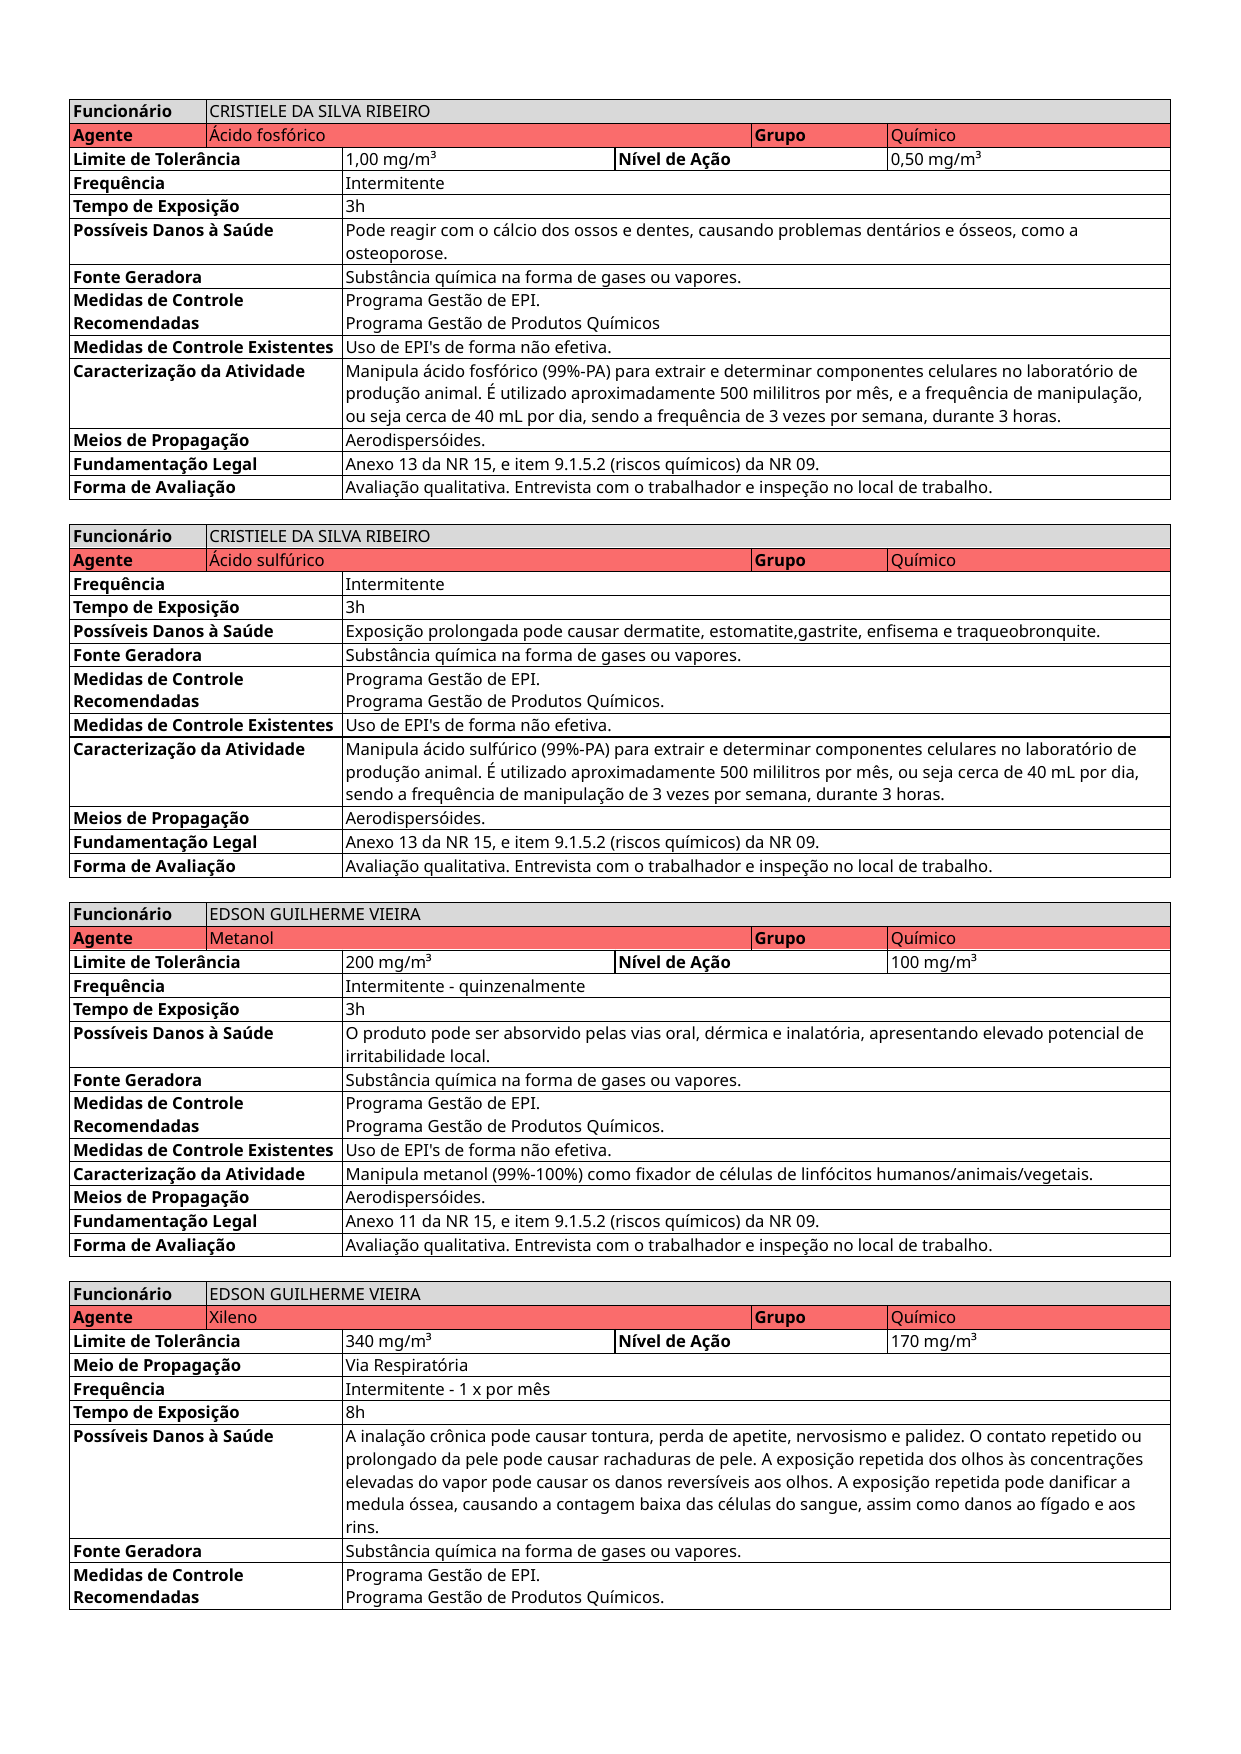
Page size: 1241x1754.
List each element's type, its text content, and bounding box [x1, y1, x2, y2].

table_cell Aerodispersóides. [343, 807, 1170, 829]
table_cell 3h [343, 596, 1170, 619]
table_cell Pode reagir com o cálcio dos ossos e dentes, causando problemas dentários e ósseos, como a osteoporose. [343, 219, 1170, 264]
table_cell Programa Gestão de EPI. Programa Gestão de Produtos Químicos [343, 289, 1170, 334]
table_cell 340 mg/m³ [343, 1330, 614, 1352]
table_cell 3h [343, 998, 1170, 1021]
table_cell Meios de Propagação [70, 429, 342, 451]
table_cell Nível de Ação [616, 1330, 887, 1352]
table_cell Manipula metanol (99%-100%) como fixador de células de linfócitos humanos/animais/vegetais. [343, 1162, 1170, 1185]
table_cell Uso de EPI's de forma não efetiva. [343, 714, 1170, 736]
table_cell Medidas de Controle Existentes [70, 714, 342, 736]
table_cell Meio de Propagação [70, 1354, 342, 1376]
table_cell Grupo [752, 927, 887, 949]
table_cell Medidas de Controle Existentes [70, 1139, 342, 1161]
table_cell Agente [70, 927, 206, 949]
table_cell Limite de Tolerância [70, 1330, 342, 1352]
table_cell Intermitente [343, 171, 1170, 194]
table_cell 1,00 mg/m³ [343, 148, 614, 170]
table_cell Medidas de Controle Existentes [70, 336, 342, 358]
table_cell 0,50 mg/m³ [888, 148, 1170, 170]
table_cell O produto pode ser absorvido pelas vias oral, dérmica e inalatória, apresentando elevado potencial de irritabilidade local. [343, 1022, 1170, 1067]
table_cell Químico [888, 927, 1170, 949]
table_cell Uso de EPI's de forma não efetiva. [343, 336, 1170, 358]
table_cell Frequência [70, 974, 342, 997]
table_cell Químico [888, 124, 1170, 147]
table_cell Fundamentação Legal [70, 1210, 342, 1232]
table_cell Grupo [752, 549, 887, 571]
table_cell 8h [343, 1401, 1170, 1424]
table_cell 100 mg/m³ [888, 951, 1170, 973]
table_cell A inalação crônica pode causar tontura, perda de apetite, nervosismo e palidez. O contato repetido ou prolongado da pele pode causar rachaduras de pele. A exposição repetida dos olhos às concentrações elevadas do vapor pode causar os danos reversíveis aos olhos. A exposição repetida pode danificar a medula óssea, causando a contagem baixa das células do sangue, assim como danos ao fígado e aos rins. [343, 1425, 1170, 1538]
table_cell Metanol [207, 927, 751, 949]
table_cell Intermitente - 1 x por mês [343, 1377, 1170, 1400]
table_cell Meios de Propagação [70, 807, 342, 829]
table_header Funcionário [70, 525, 206, 547]
table_header CRISTIELE DA SILVA RIBEIRO [207, 100, 1170, 123]
table_header Funcionário [70, 1282, 206, 1305]
table_cell Intermitente [343, 572, 1170, 595]
table_cell Fonte Geradora [70, 265, 342, 288]
table_cell Avaliação qualitativa. Entrevista com o trabalhador e inspeção no local de trabalho. [343, 1234, 1170, 1256]
table_cell Agente [70, 1306, 206, 1329]
table_cell Limite de Tolerância [70, 148, 342, 170]
table_cell Substância química na forma de gases ou vapores. [343, 644, 1170, 666]
table_cell Possíveis Danos à Saúde [70, 219, 342, 264]
table_cell Manipula ácido fosfórico (99%-PA) para extrair e determinar componentes celulares no laboratório de produção animal. É utilizado aproximadamente 500 mililitros por mês, e a frequência de manipulação, ou seja cerca de 40 mL por dia, sendo a frequência de 3 vezes por semana, durante 3 horas. [343, 359, 1170, 427]
table_cell Medidas de Controle Recomendadas [70, 289, 342, 334]
table_header CRISTIELE DA SILVA RIBEIRO [207, 525, 1170, 547]
table_cell Manipula ácido sulfúrico (99%-PA) para extrair e determinar componentes celulares no laboratório de produção animal. É utilizado aproximadamente 500 mililitros por mês, ou seja cerca de 40 mL por dia, sendo a frequência de manipulação de 3 vezes por semana, durante 3 horas. [343, 738, 1170, 806]
table_cell 3h [343, 195, 1170, 218]
table_cell Frequência [70, 1377, 342, 1400]
table_cell Anexo 13 da NR 15, e item 9.1.5.2 (riscos químicos) da NR 09. [343, 830, 1170, 853]
table_cell Exposição prolongada pode causar dermatite, estomatite,gastrite, enfisema e traqueobronquite. [343, 620, 1170, 642]
table_cell Frequência [70, 572, 342, 595]
table_cell Medidas de Controle Recomendadas [70, 667, 342, 713]
table_cell Xileno [207, 1306, 751, 1329]
table_cell Possíveis Danos à Saúde [70, 1425, 342, 1538]
table_cell Intermitente - quinzenalmente [343, 974, 1170, 997]
table_cell Substância química na forma de gases ou vapores. [343, 1539, 1170, 1562]
table_cell Medidas de Controle Recomendadas [70, 1563, 342, 1608]
table_cell Meios de Propagação [70, 1186, 342, 1209]
table_cell Agente [70, 549, 206, 571]
table_cell 200 mg/m³ [343, 951, 614, 973]
table_cell Aerodispersóides. [343, 429, 1170, 451]
table_cell Forma de Avaliação [70, 854, 342, 877]
table_cell Ácido sulfúrico [207, 549, 751, 571]
table_cell Avaliação qualitativa. Entrevista com o trabalhador e inspeção no local de trabalho. [343, 476, 1170, 499]
table_cell Via Respiratória [343, 1354, 1170, 1376]
table_cell Caracterização da Atividade [70, 1162, 342, 1185]
table_cell Ácido fosfórico [207, 124, 751, 147]
table_cell Substância química na forma de gases ou vapores. [343, 265, 1170, 288]
table_cell Anexo 11 da NR 15, e item 9.1.5.2 (riscos químicos) da NR 09. [343, 1210, 1170, 1232]
table_header EDSON GUILHERME VIEIRA [207, 1282, 1170, 1305]
table_cell Grupo [752, 1306, 887, 1329]
table_cell Tempo de Exposição [70, 998, 342, 1021]
table_cell Anexo 13 da NR 15, e item 9.1.5.2 (riscos químicos) da NR 09. [343, 452, 1170, 475]
table_cell Fonte Geradora [70, 1539, 342, 1562]
table_header Funcionário [70, 903, 206, 926]
table_cell Caracterização da Atividade [70, 738, 342, 806]
table_cell Fonte Geradora [70, 1068, 342, 1091]
table_cell Medidas de Controle Recomendadas [70, 1092, 342, 1137]
table_cell Caracterização da Atividade [70, 359, 342, 427]
table_cell Limite de Tolerância [70, 951, 342, 973]
table_cell Fonte Geradora [70, 644, 342, 666]
table_header Funcionário [70, 100, 206, 123]
table_cell Programa Gestão de EPI. Programa Gestão de Produtos Químicos. [343, 667, 1170, 713]
table_cell Nível de Ação [616, 951, 887, 973]
table_cell Químico [888, 1306, 1170, 1329]
table_cell Avaliação qualitativa. Entrevista com o trabalhador e inspeção no local de trabalho. [343, 854, 1170, 877]
table_cell Fundamentação Legal [70, 452, 342, 475]
table_cell Forma de Avaliação [70, 476, 342, 499]
table_cell Fundamentação Legal [70, 830, 342, 853]
table_cell Químico [888, 549, 1170, 571]
table_cell Tempo de Exposição [70, 1401, 342, 1424]
table_cell 170 mg/m³ [888, 1330, 1170, 1352]
table_cell Frequência [70, 171, 342, 194]
table_cell Aerodispersóides. [343, 1186, 1170, 1209]
table_cell Tempo de Exposição [70, 195, 342, 218]
table_header EDSON GUILHERME VIEIRA [207, 903, 1170, 926]
table_cell Substância química na forma de gases ou vapores. [343, 1068, 1170, 1091]
table_cell Nível de Ação [616, 148, 887, 170]
table_cell Possíveis Danos à Saúde [70, 620, 342, 642]
table_cell Uso de EPI's de forma não efetiva. [343, 1139, 1170, 1161]
table_cell Agente [70, 124, 206, 147]
table_cell Grupo [752, 124, 887, 147]
table_cell Programa Gestão de EPI. Programa Gestão de Produtos Químicos. [343, 1563, 1170, 1608]
table_cell Tempo de Exposição [70, 596, 342, 619]
table_cell Programa Gestão de EPI. Programa Gestão de Produtos Químicos. [343, 1092, 1170, 1137]
table_cell Possíveis Danos à Saúde [70, 1022, 342, 1067]
table_cell Forma de Avaliação [70, 1234, 342, 1256]
